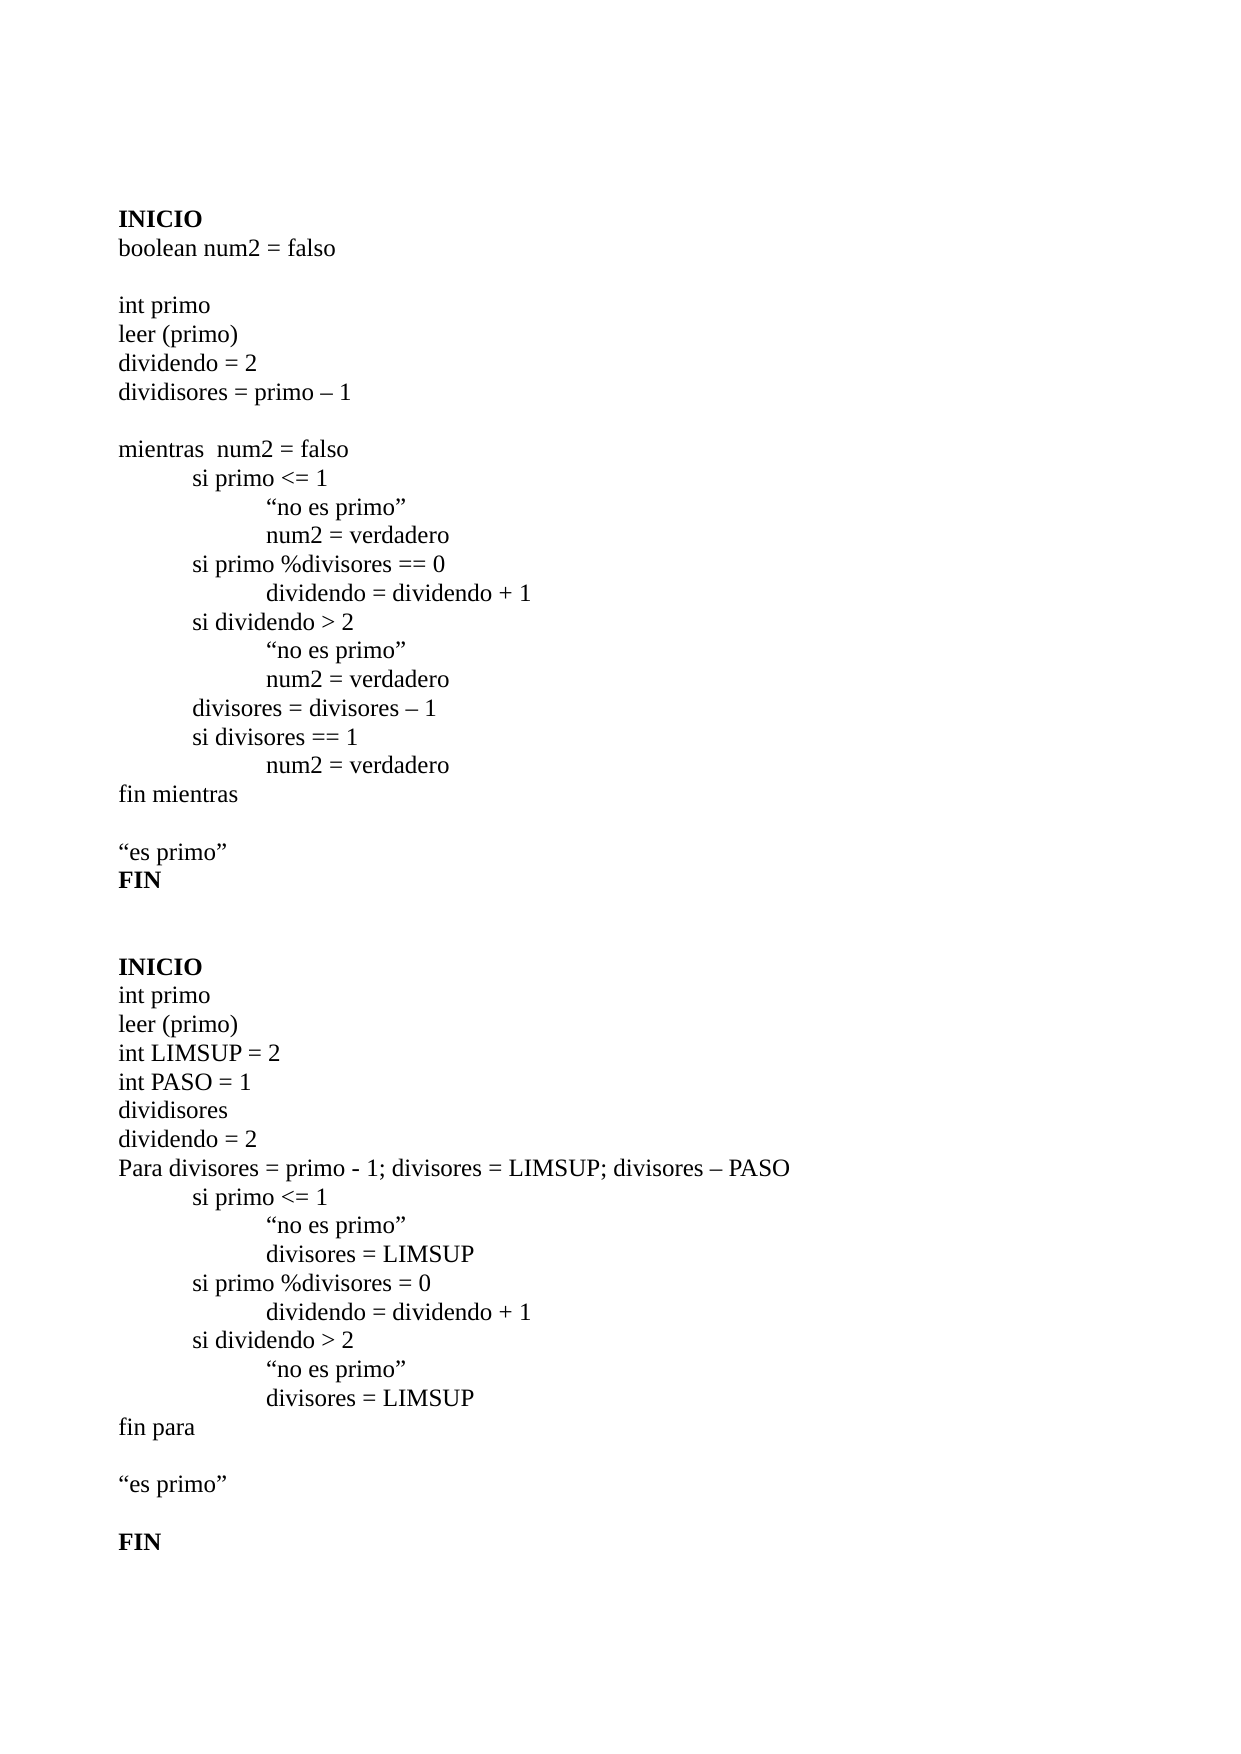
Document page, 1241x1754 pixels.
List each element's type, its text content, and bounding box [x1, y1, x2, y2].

text mientras num2 = falso [118, 434, 1122, 463]
text divisores = divisores – 1 [118, 693, 1122, 722]
text si primo <= 1 [118, 1182, 1122, 1211]
text si primo %divisores = 0 [118, 1268, 1122, 1297]
text dividendo = dividendo + 1 [118, 1297, 1122, 1326]
text dividendo = 2 [118, 1124, 1122, 1153]
text INICIO [118, 952, 1122, 981]
text dividendo = dividendo + 1 [118, 578, 1122, 607]
text num2 = verdadero [118, 751, 1122, 779]
text num2 = verdadero [118, 521, 1122, 549]
text FIN [118, 1527, 1122, 1556]
text Para divisores = primo - 1; divisores = LIMSUP; divisores – PASO [118, 1153, 1122, 1182]
text “es primo” [118, 837, 1122, 866]
text “no es primo” [118, 1211, 1122, 1239]
text dividendo = 2 [118, 348, 1122, 377]
text “no es primo” [118, 636, 1122, 664]
text si dividendo > 2 [118, 1326, 1122, 1354]
text divisores = LIMSUP [118, 1239, 1122, 1268]
text dividisores [118, 1096, 1122, 1124]
text num2 = verdadero [118, 664, 1122, 693]
text “no es primo” [118, 492, 1122, 521]
text si dividendo > 2 [118, 607, 1122, 636]
text dividisores = primo – 1 [118, 377, 1122, 406]
text si divisores == 1 [118, 722, 1122, 751]
text int LIMSUP = 2 [118, 1038, 1122, 1067]
text leer (primo) [118, 319, 1122, 348]
text fin para [118, 1412, 1122, 1441]
text leer (primo) [118, 1009, 1122, 1038]
text int primo [118, 291, 1122, 319]
text fin mientras [118, 779, 1122, 808]
text boolean num2 = falso [118, 233, 1122, 262]
text INICIO [118, 204, 1122, 233]
text “es primo” [118, 1469, 1122, 1498]
text si primo <= 1 [118, 463, 1122, 492]
text si primo %divisores == 0 [118, 549, 1122, 578]
text FIN [118, 866, 1122, 894]
text divisores = LIMSUP [118, 1383, 1122, 1412]
text int PASO = 1 [118, 1067, 1122, 1096]
text int primo [118, 981, 1122, 1009]
text “no es primo” [118, 1354, 1122, 1383]
